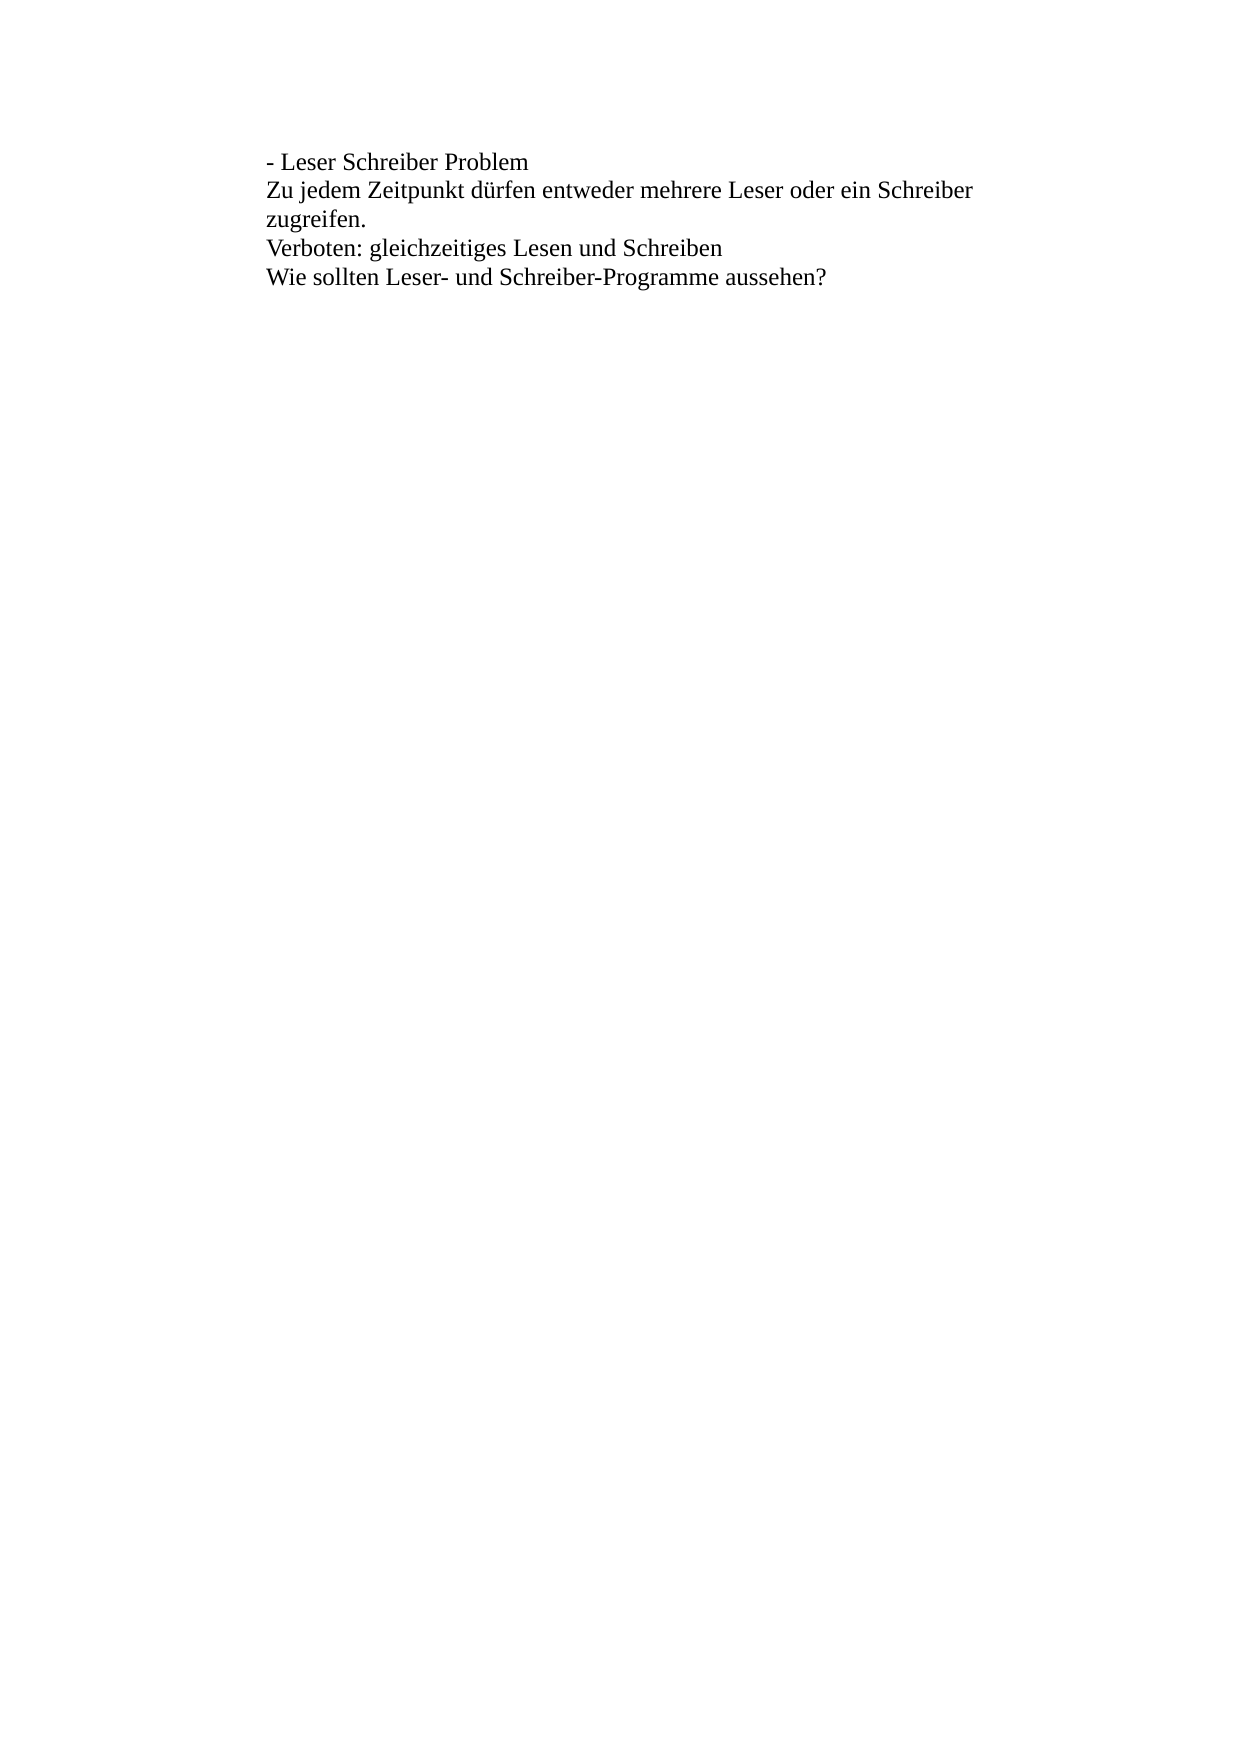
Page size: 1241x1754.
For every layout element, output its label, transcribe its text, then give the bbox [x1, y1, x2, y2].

text - Leser Schreiber Problem [118, 147, 1122, 176]
text Zu jedem Zeitpunkt dürfen entweder mehrere Leser oder ein Schreiber [118, 176, 1122, 204]
text zugreifen. [118, 204, 1122, 233]
text Wie sollten Leser- und Schreiber-Programme aussehen? [118, 262, 1122, 291]
text Verboten: gleichzeitiges Lesen und Schreiben [118, 233, 1122, 262]
